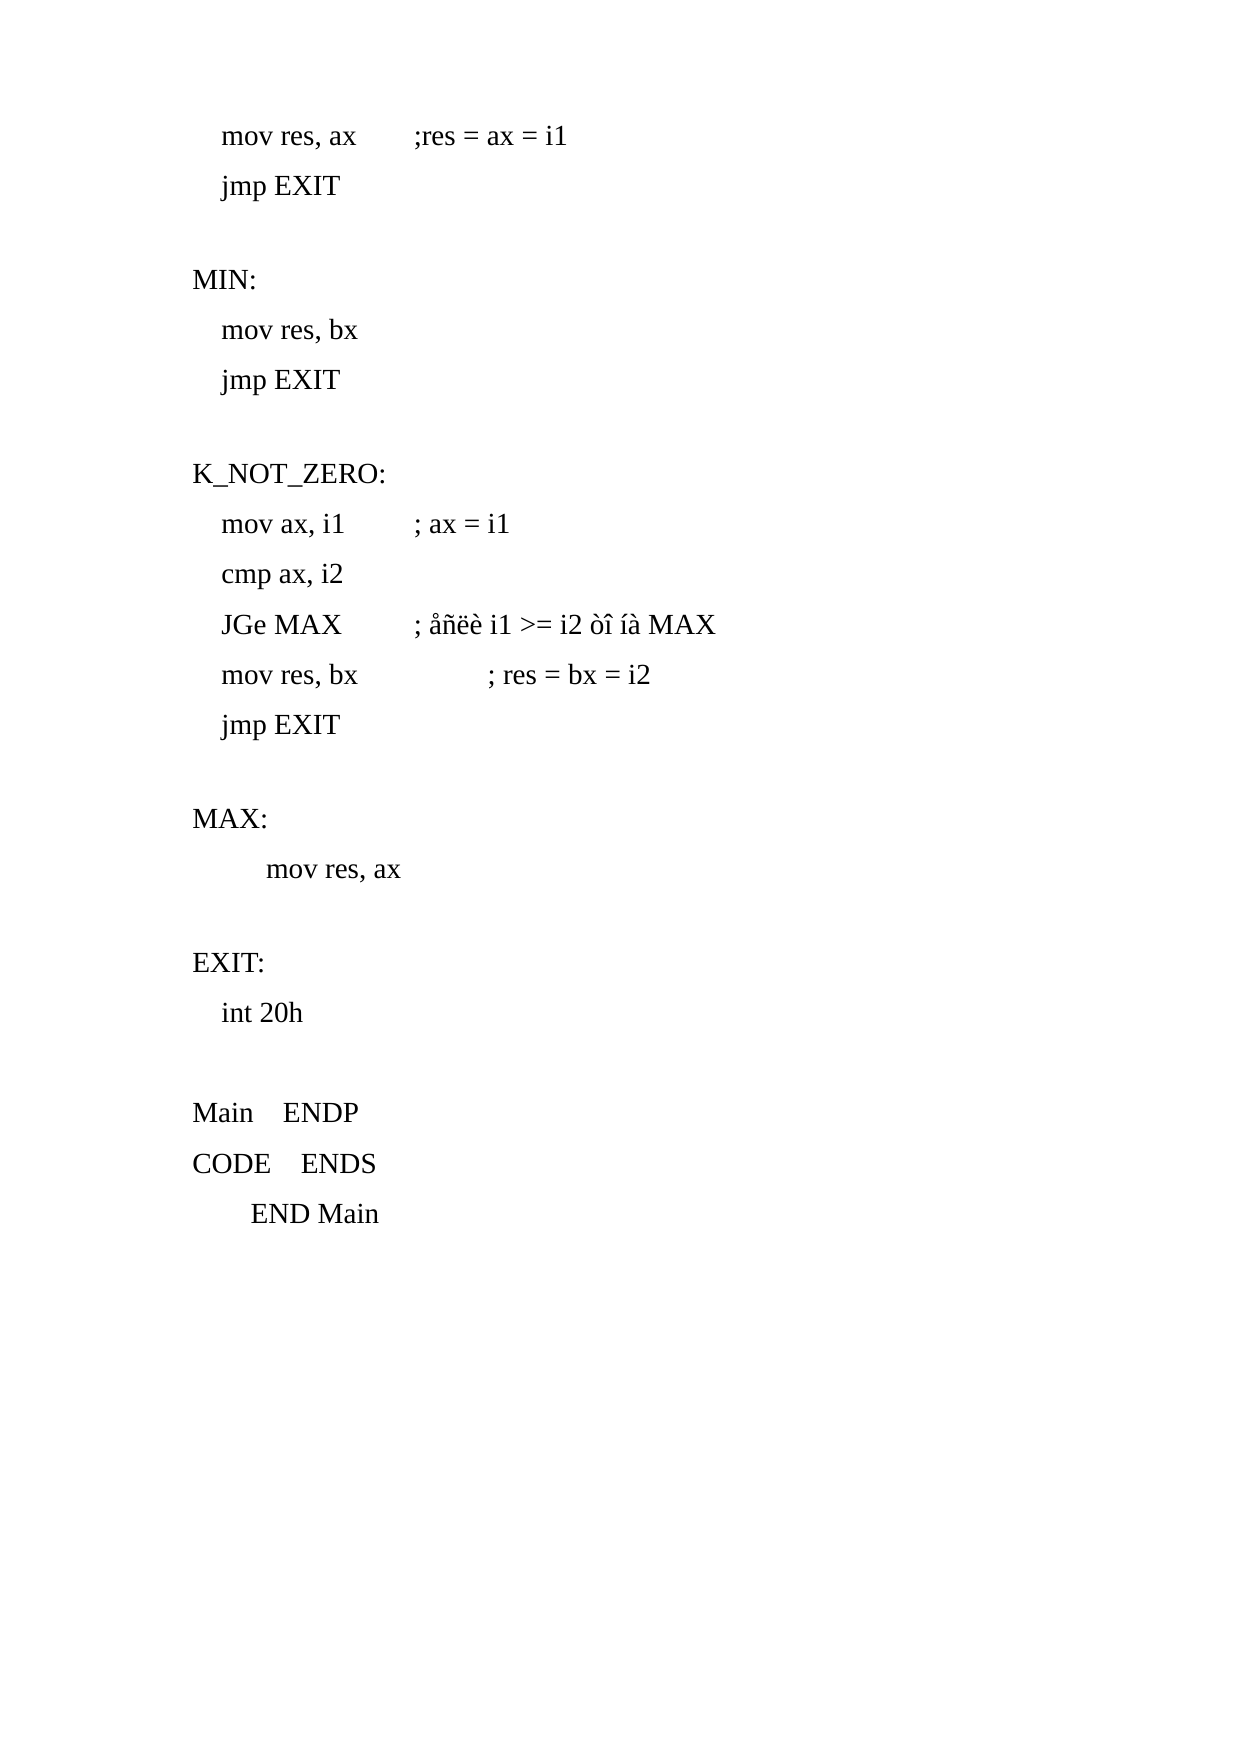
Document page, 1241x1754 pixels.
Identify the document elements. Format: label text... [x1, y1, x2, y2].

text jmp EXIT [118, 362, 1122, 396]
text CODE ENDS [118, 1146, 1122, 1179]
text cmp ax, i2 [118, 557, 1122, 590]
text K_NOT_ZERO: [118, 456, 1122, 489]
text mov ax, i1 ; ax = i1 [118, 506, 1122, 540]
text MAX: [118, 801, 1122, 834]
text END Main [118, 1196, 1122, 1230]
text Main ENDP [118, 1096, 1122, 1129]
text jmp EXIT [118, 168, 1122, 202]
text mov res, ax [118, 851, 1122, 885]
text MIN: [118, 262, 1122, 295]
text mov res, ax ;res = ax = i1 [118, 118, 1122, 152]
text JGe MAX ; åñëè i1 >= i2 òî íà MAX [118, 607, 1122, 640]
text mov res, bx [118, 312, 1122, 346]
text jmp EXIT [118, 707, 1122, 741]
text int 20h [118, 995, 1122, 1028]
text EXIT: [118, 945, 1122, 978]
text mov res, bx ; res = bx = i2 [118, 657, 1122, 691]
